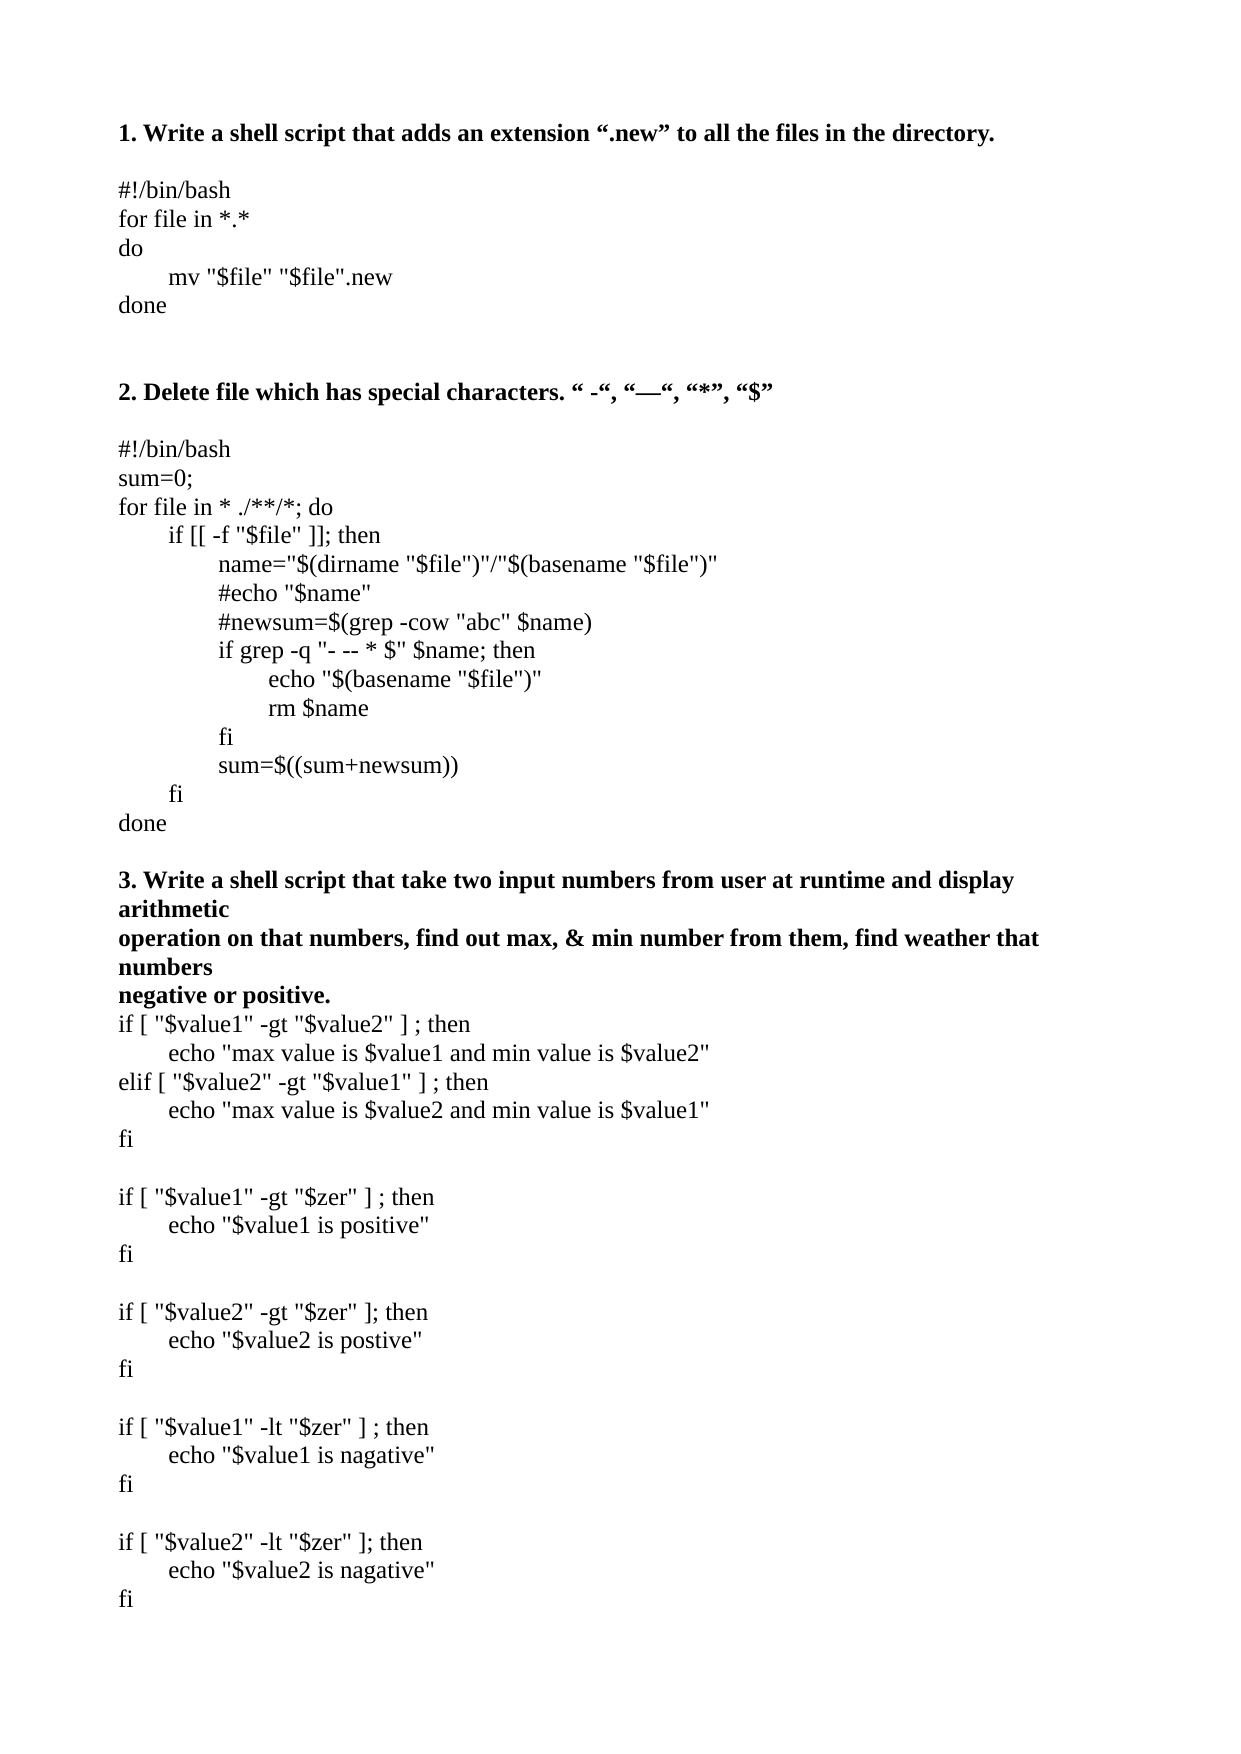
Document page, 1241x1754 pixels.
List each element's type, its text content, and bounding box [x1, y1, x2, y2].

text sum=0; [118, 463, 1122, 492]
text #echo "$name" [118, 578, 1122, 607]
text rm $name [118, 693, 1122, 722]
text elif [ "$value2" -gt "$value1" ] ; then [118, 1067, 1122, 1096]
text mv "$file" "$file".new [118, 262, 1122, 291]
text done [118, 808, 1122, 837]
text 2. Delete file which has special characters. “ -“, “—“, “*”, “$” [118, 377, 1122, 406]
text fi [118, 1354, 1122, 1383]
text echo "$value1 is positive" [118, 1211, 1122, 1239]
text for file in * ./**/*; do [118, 492, 1122, 521]
text if [[ -f "$file" ]]; then [118, 521, 1122, 549]
text sum=$((sum+newsum)) [118, 751, 1122, 779]
text echo "max value is $value1 and min value is $value2" [118, 1038, 1122, 1067]
text echo "max value is $value2 and min value is $value1" [118, 1096, 1122, 1124]
text operation on that numbers, find out max, & min number from them, find weather that numbers [118, 923, 1122, 981]
text do [118, 233, 1122, 262]
text echo "$(basename "$file")" [118, 664, 1122, 693]
text for file in *.* [118, 204, 1122, 233]
text echo "$value1 is nagative" [118, 1441, 1122, 1469]
text 3. Write a shell script that take two input numbers from user at runtime and display arithmetic [118, 866, 1122, 923]
text #!/bin/bash [118, 176, 1122, 204]
text if [ "$value1" -gt "$value2" ] ; then [118, 1009, 1122, 1038]
text if [ "$value2" -gt "$zer" ]; then [118, 1297, 1122, 1326]
text fi [118, 1124, 1122, 1153]
text fi [118, 1584, 1122, 1613]
text if [ "$value1" -gt "$zer" ] ; then [118, 1182, 1122, 1211]
text done [118, 291, 1122, 319]
text #newsum=$(grep -cow "abc" $name) [118, 607, 1122, 636]
text #!/bin/bash [118, 434, 1122, 463]
text fi [118, 1469, 1122, 1498]
text if [ "$value2" -lt "$zer" ]; then [118, 1527, 1122, 1556]
text if grep -q "- -- * $" $name; then [118, 636, 1122, 664]
text fi [118, 1239, 1122, 1268]
text echo "$value2 is nagative" [118, 1556, 1122, 1584]
text negative or positive. [118, 981, 1122, 1009]
text fi [118, 722, 1122, 751]
text 1. Write a shell script that adds an extension “.new” to all the files in the directory. [118, 118, 1122, 147]
text fi [118, 779, 1122, 808]
text if [ "$value1" -lt "$zer" ] ; then [118, 1412, 1122, 1441]
text echo "$value2 is postive" [118, 1326, 1122, 1354]
text name="$(dirname "$file")"/"$(basename "$file")" [118, 549, 1122, 578]
